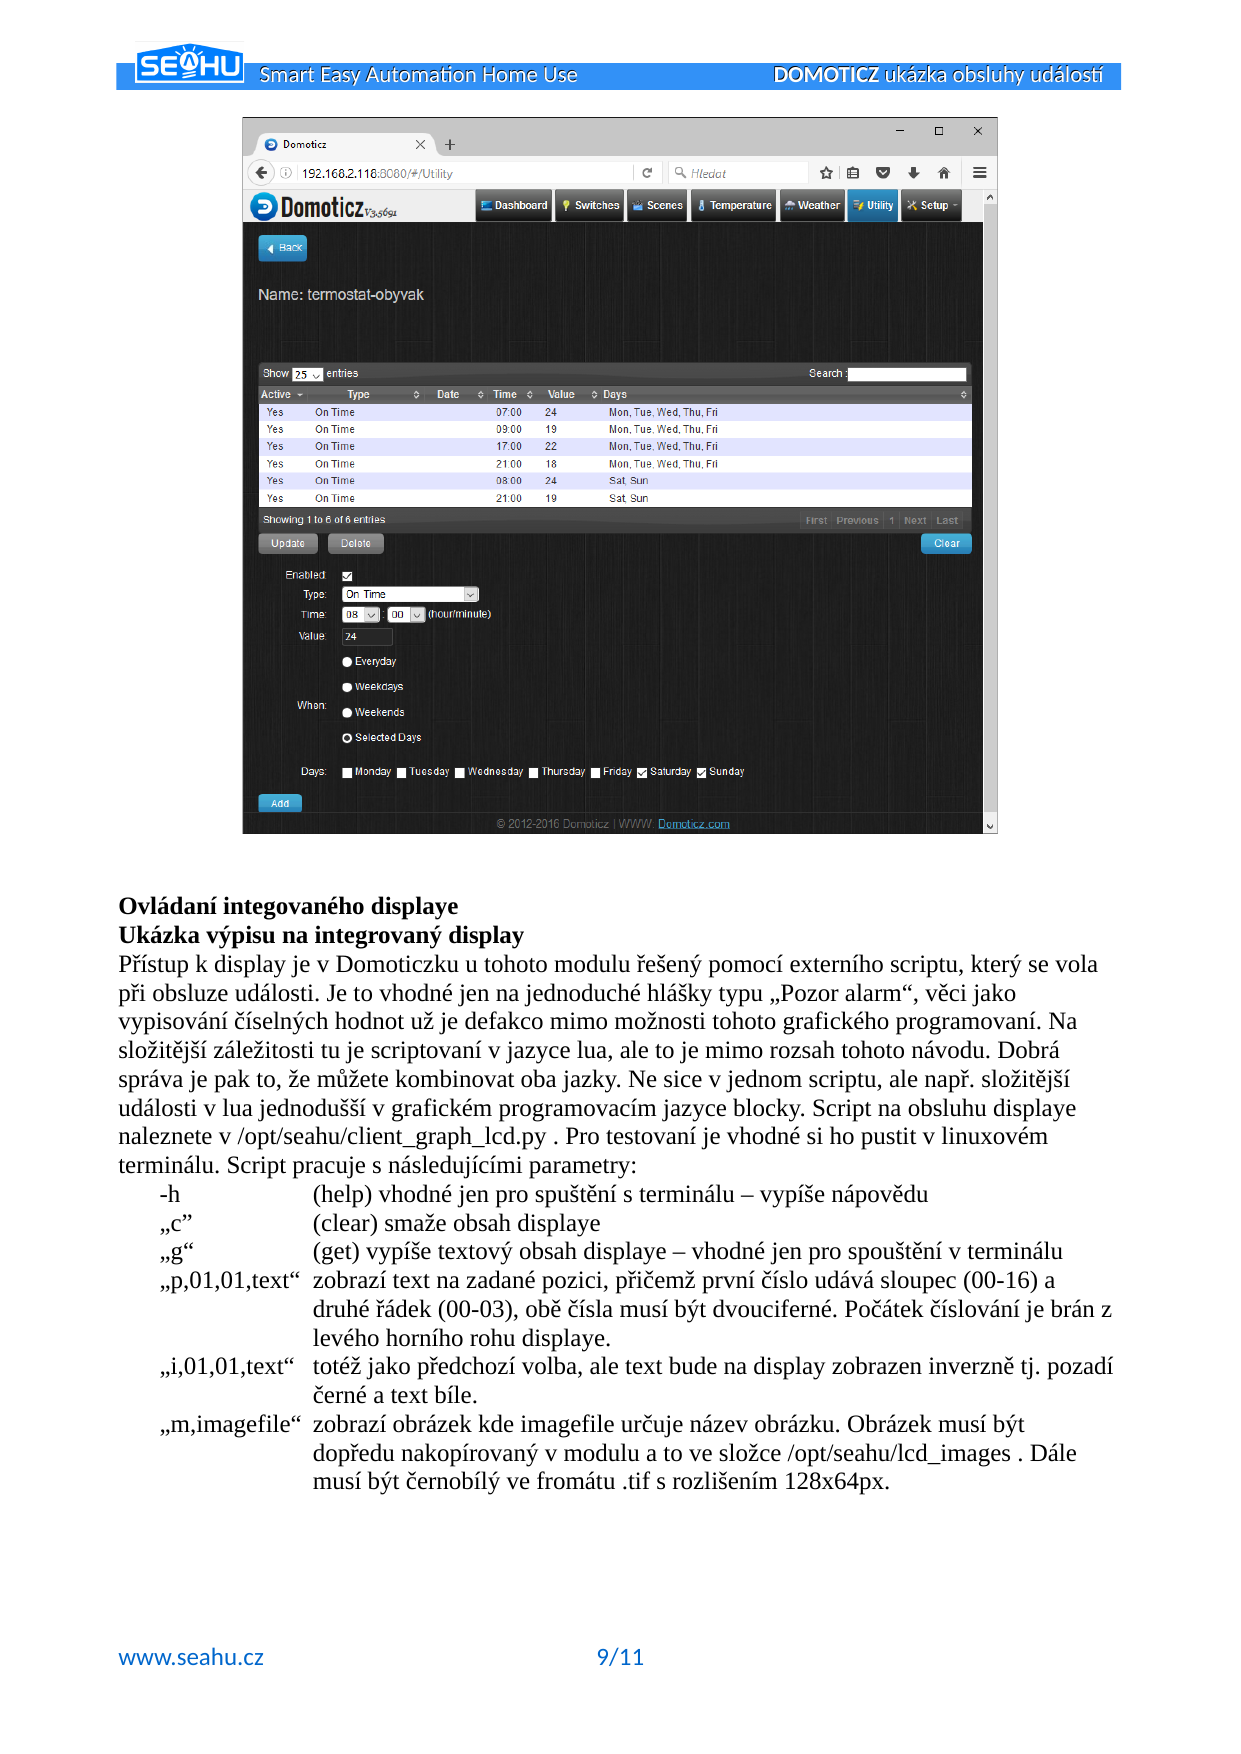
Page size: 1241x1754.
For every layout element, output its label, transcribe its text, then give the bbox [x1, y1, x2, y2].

text naleznete v /opt/seahu/client_graph_lcd.py . Pro testovaní je vhodné si ho pustit v linuxovém terminálu. Script pracuje s následujícími parametry: [118, 1121, 1122, 1179]
text Ovládaní integovaného displaye [118, 891, 1122, 920]
text „p,01,01,text“ zobrazí text na zadané pozici, přičemž první číslo udává sloupec (00-16) a druhé řádek (00-03), obě čísla musí být dvouciferné. Počátek číslování je brán z levého horního rohu displaye. [118, 1265, 1122, 1351]
text „m,imagefile“ zobrazí obrázek kde imagefile určuje název obrázku. Obrázek musí být dopředu nakopírovaný v modulu a to ve složce /opt/seahu/lcd_images . Dále musí být černobílý ve fromátu .tif s rozlišením 128x64px. [118, 1409, 1122, 1495]
text „i,01,01,text“ totéž jako předchozí volba, ale text bude na display zobrazen inverzně tj. pozadí černé a text bíle. [118, 1351, 1122, 1409]
text „g“ (get) vypíše textový obsah displaye – vhodné jen pro spouštění v terminálu [118, 1236, 1122, 1265]
text Ukázka výpisu na integrovaný display [118, 920, 1122, 949]
text „c” (clear) smaže obsah displaye [118, 1208, 1122, 1236]
text -h (help) vhodné jen pro spuštění s terminálu – vypíše nápovědu [118, 1179, 1122, 1208]
text Přístup k display je v Domoticzku u tohoto modulu řešený pomocí externího scriptu, který se vola při obsluze události. Je to vhodné jen na jednoduché hlášky typu „Pozor alarm“, věci jako vypisování číselných hodnot už je defakco mimo možnosti tohoto grafického programovaní. Na složitější záležitosti tu je scriptovaní v jazyce lua, ale to je mimo rozsah tohoto návodu. Dobrá správa je pak to, že můžete kombinovat oba jazky. Ne sice v jednom scriptu, ale např. složitější události v lua jednodušší v grafickém programovacím jazyce blocky. Script na obsluhu displaye [118, 949, 1122, 1121]
picture [135, 41, 245, 83]
picture [242, 117, 998, 834]
